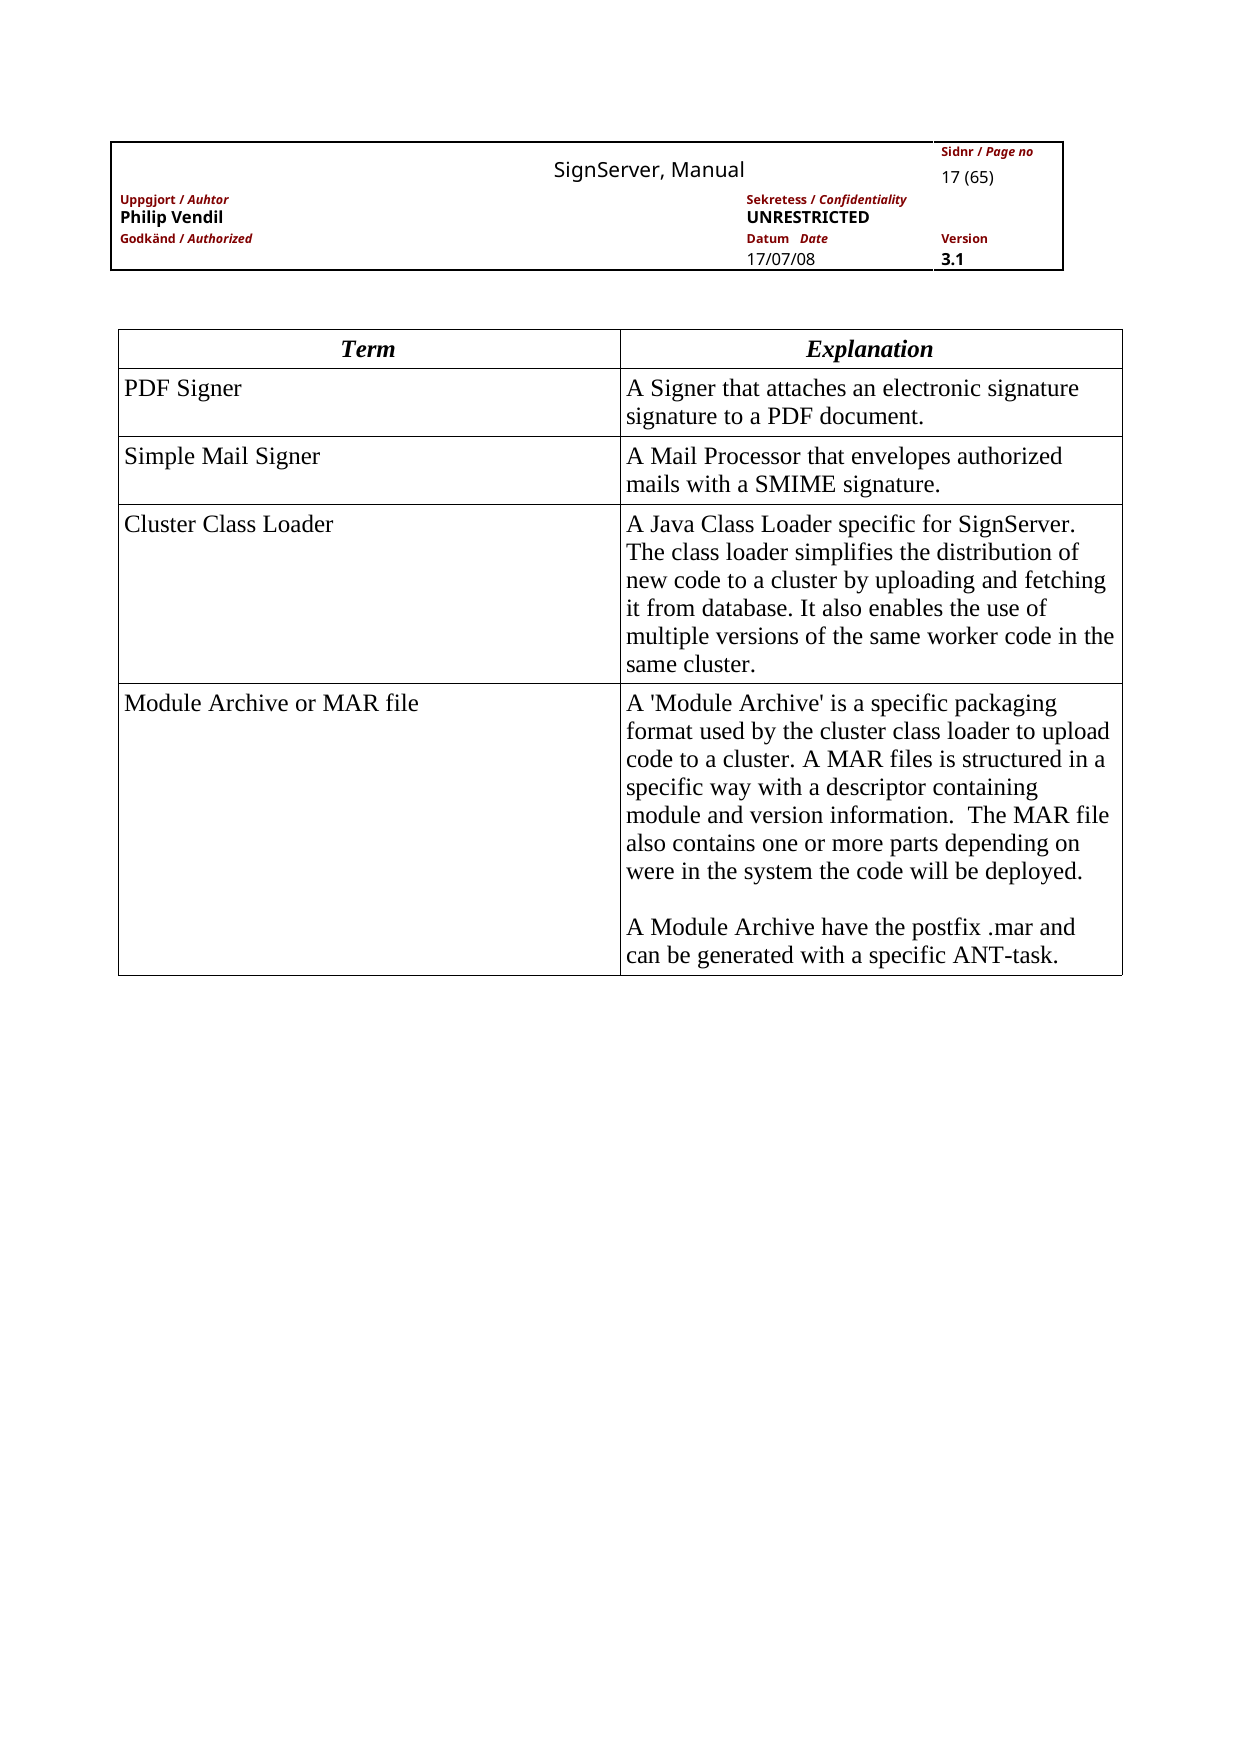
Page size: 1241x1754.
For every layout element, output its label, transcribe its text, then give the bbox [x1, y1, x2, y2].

table_header Explanation [621, 330, 1122, 368]
table_cell Simple Mail Signer [119, 437, 620, 504]
table_cell A Mail Processor that envelopes authorized mails with a SMIME signature. [621, 437, 1122, 504]
table_cell Module Archive or MAR file [119, 684, 620, 975]
table_cell A 'Module Archive' is a specific packaging format used by the cluster class loader to upload code to a cluster. A MAR files is structured in a specific way with a descriptor containing module and version information. The MAR file also contains one or more parts depending on were in the system the code will be deployed. A Module Archive have the postfix .mar and can be generated with a specific ANT-task. [621, 684, 1122, 975]
table_cell Cluster Class Loader [119, 505, 620, 683]
table_cell PDF Signer [119, 369, 620, 436]
table_cell A Java Class Loader specific for SignServer. The class loader simplifies the distribution of new code to a cluster by uploading and fetching it from database. It also enables the use of multiple versions of the same worker code in the same cluster. [621, 505, 1122, 683]
table_cell A Signer that attaches an electronic signature signature to a PDF document. [621, 369, 1122, 436]
table_header Term [119, 330, 620, 368]
